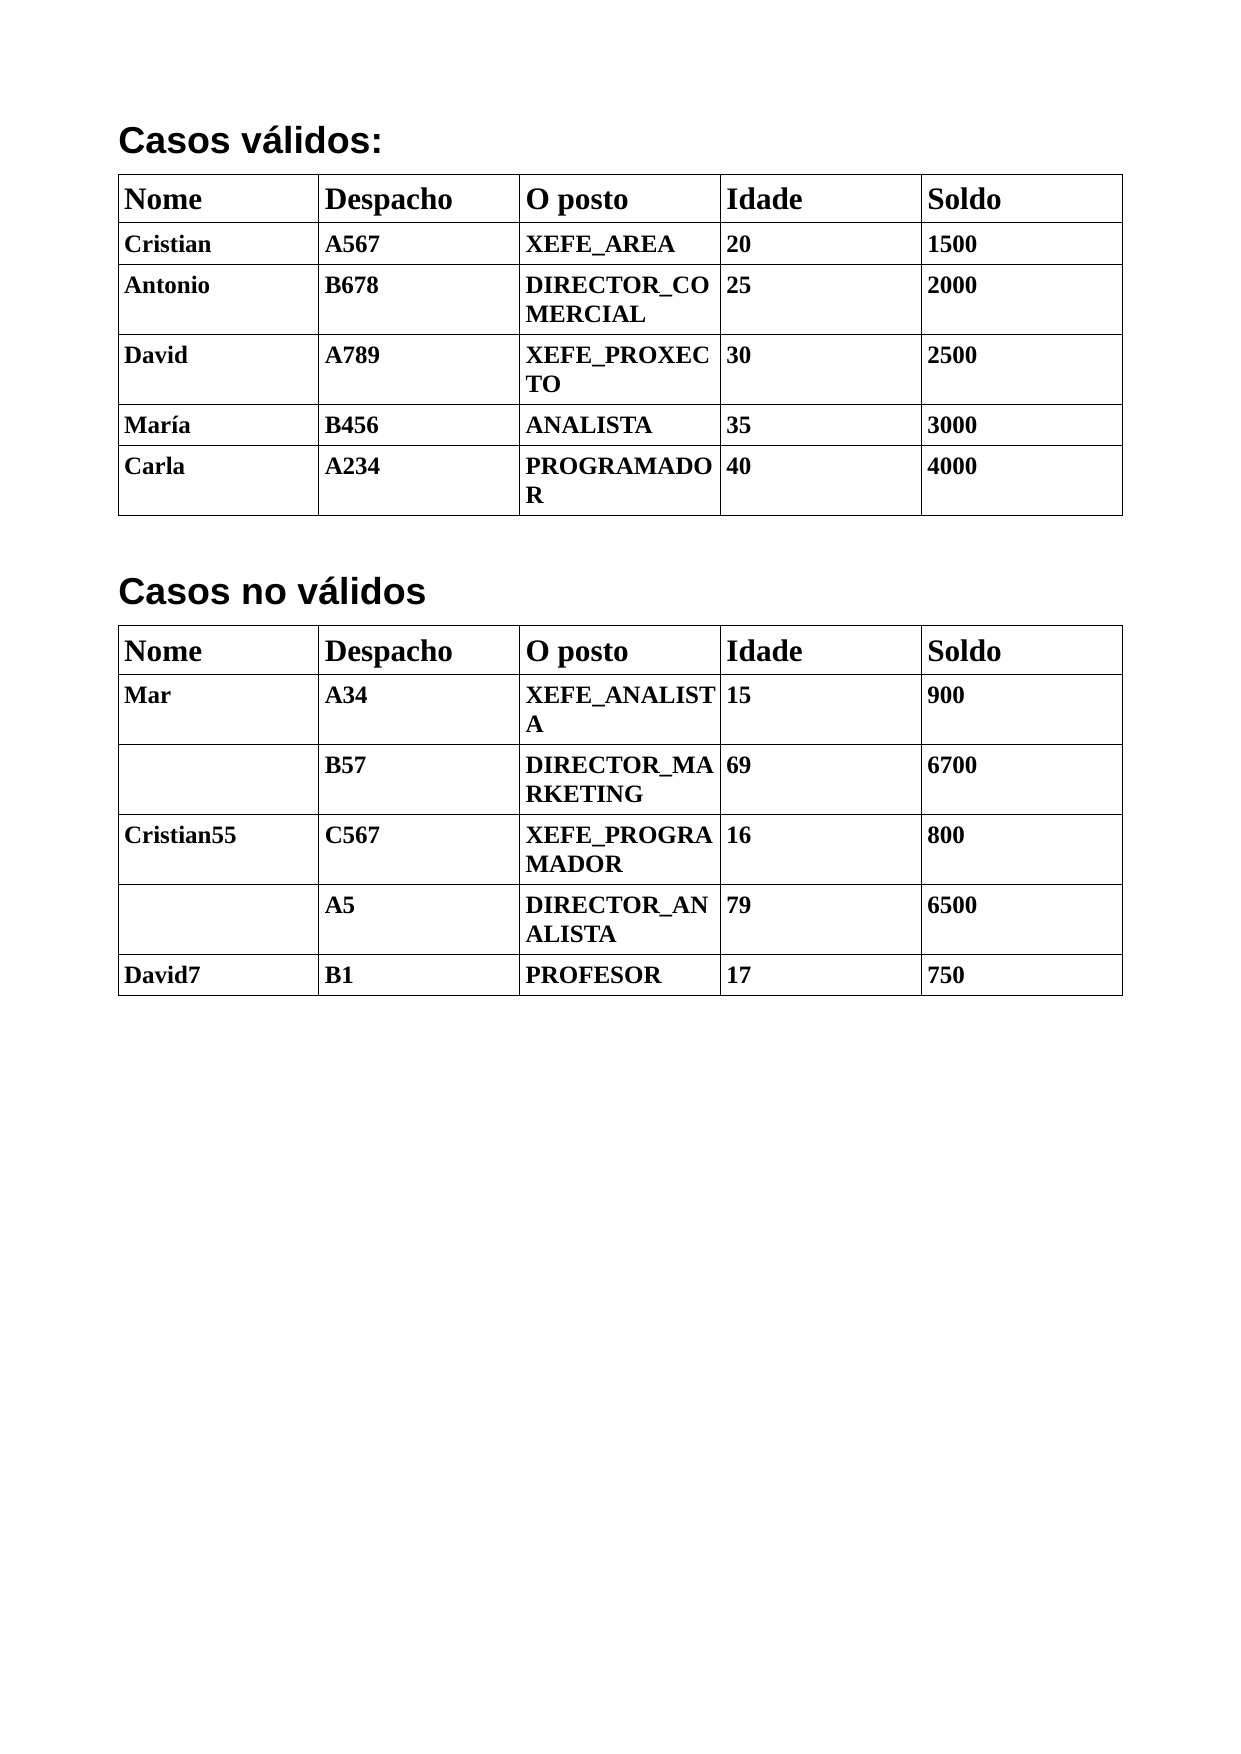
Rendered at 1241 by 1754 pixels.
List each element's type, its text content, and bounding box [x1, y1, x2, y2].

table_header Soldo [922, 626, 1122, 674]
table_cell 79 [721, 885, 921, 954]
table_cell 750 [922, 955, 1122, 995]
table_cell Carla [119, 446, 318, 515]
table_cell XEFE_PROXECTO [520, 335, 720, 403]
table_cell PROGRAMADOR [520, 446, 720, 515]
table_header Despacho [319, 626, 519, 674]
table_cell A789 [319, 335, 519, 403]
table_cell 15 [721, 675, 921, 744]
table_cell DIRECTOR_MARKETING [520, 745, 720, 814]
table_cell B456 [319, 405, 519, 445]
table_cell B678 [319, 265, 519, 333]
table_cell María [119, 405, 318, 445]
table_cell [119, 885, 318, 954]
table_cell David7 [119, 955, 318, 995]
table_cell Mar [119, 675, 318, 744]
table_cell 2500 [922, 335, 1122, 403]
table_cell XEFE_ANALISTA [520, 675, 720, 744]
table_cell C567 [319, 815, 519, 884]
table_cell A234 [319, 446, 519, 515]
table_cell B57 [319, 745, 519, 814]
table_cell 35 [721, 405, 921, 445]
table_cell 17 [721, 955, 921, 995]
table_cell DIRECTOR_ANALISTA [520, 885, 720, 954]
table_cell 2000 [922, 265, 1122, 333]
table_cell 900 [922, 675, 1122, 744]
table_cell 30 [721, 335, 921, 403]
table_header Idade [721, 175, 921, 222]
table_cell 25 [721, 265, 921, 333]
table_cell A5 [319, 885, 519, 954]
table_cell [119, 745, 318, 814]
table_cell A34 [319, 675, 519, 744]
table_cell 4000 [922, 446, 1122, 515]
table_cell 69 [721, 745, 921, 814]
table_cell XEFE_PROGRAMADOR [520, 815, 720, 884]
table_header O posto [520, 175, 720, 222]
table_cell David [119, 335, 318, 403]
subtitle Casos no válidos [118, 569, 1122, 613]
table_cell 6700 [922, 745, 1122, 814]
table_cell Cristian55 [119, 815, 318, 884]
table_header O posto [520, 626, 720, 674]
table_cell XEFE_AREA [520, 223, 720, 263]
table_cell B1 [319, 955, 519, 995]
table_header Nome [119, 626, 318, 674]
table_cell PROFESOR [520, 955, 720, 995]
table_cell 16 [721, 815, 921, 884]
table_header Despacho [319, 175, 519, 222]
subtitle Casos válidos: [118, 118, 1122, 161]
table_cell 1500 [922, 223, 1122, 263]
table_cell Antonio [119, 265, 318, 333]
table_cell ANALISTA [520, 405, 720, 445]
table_cell 20 [721, 223, 921, 263]
table_cell Cristian [119, 223, 318, 263]
table_header Idade [721, 626, 921, 674]
table_cell 6500 [922, 885, 1122, 954]
table_header Soldo [922, 175, 1122, 222]
table_header Nome [119, 175, 318, 222]
table_cell 40 [721, 446, 921, 515]
table_cell 3000 [922, 405, 1122, 445]
table_cell 800 [922, 815, 1122, 884]
table_cell A567 [319, 223, 519, 263]
table_cell DIRECTOR_COMERCIAL [520, 265, 720, 333]
